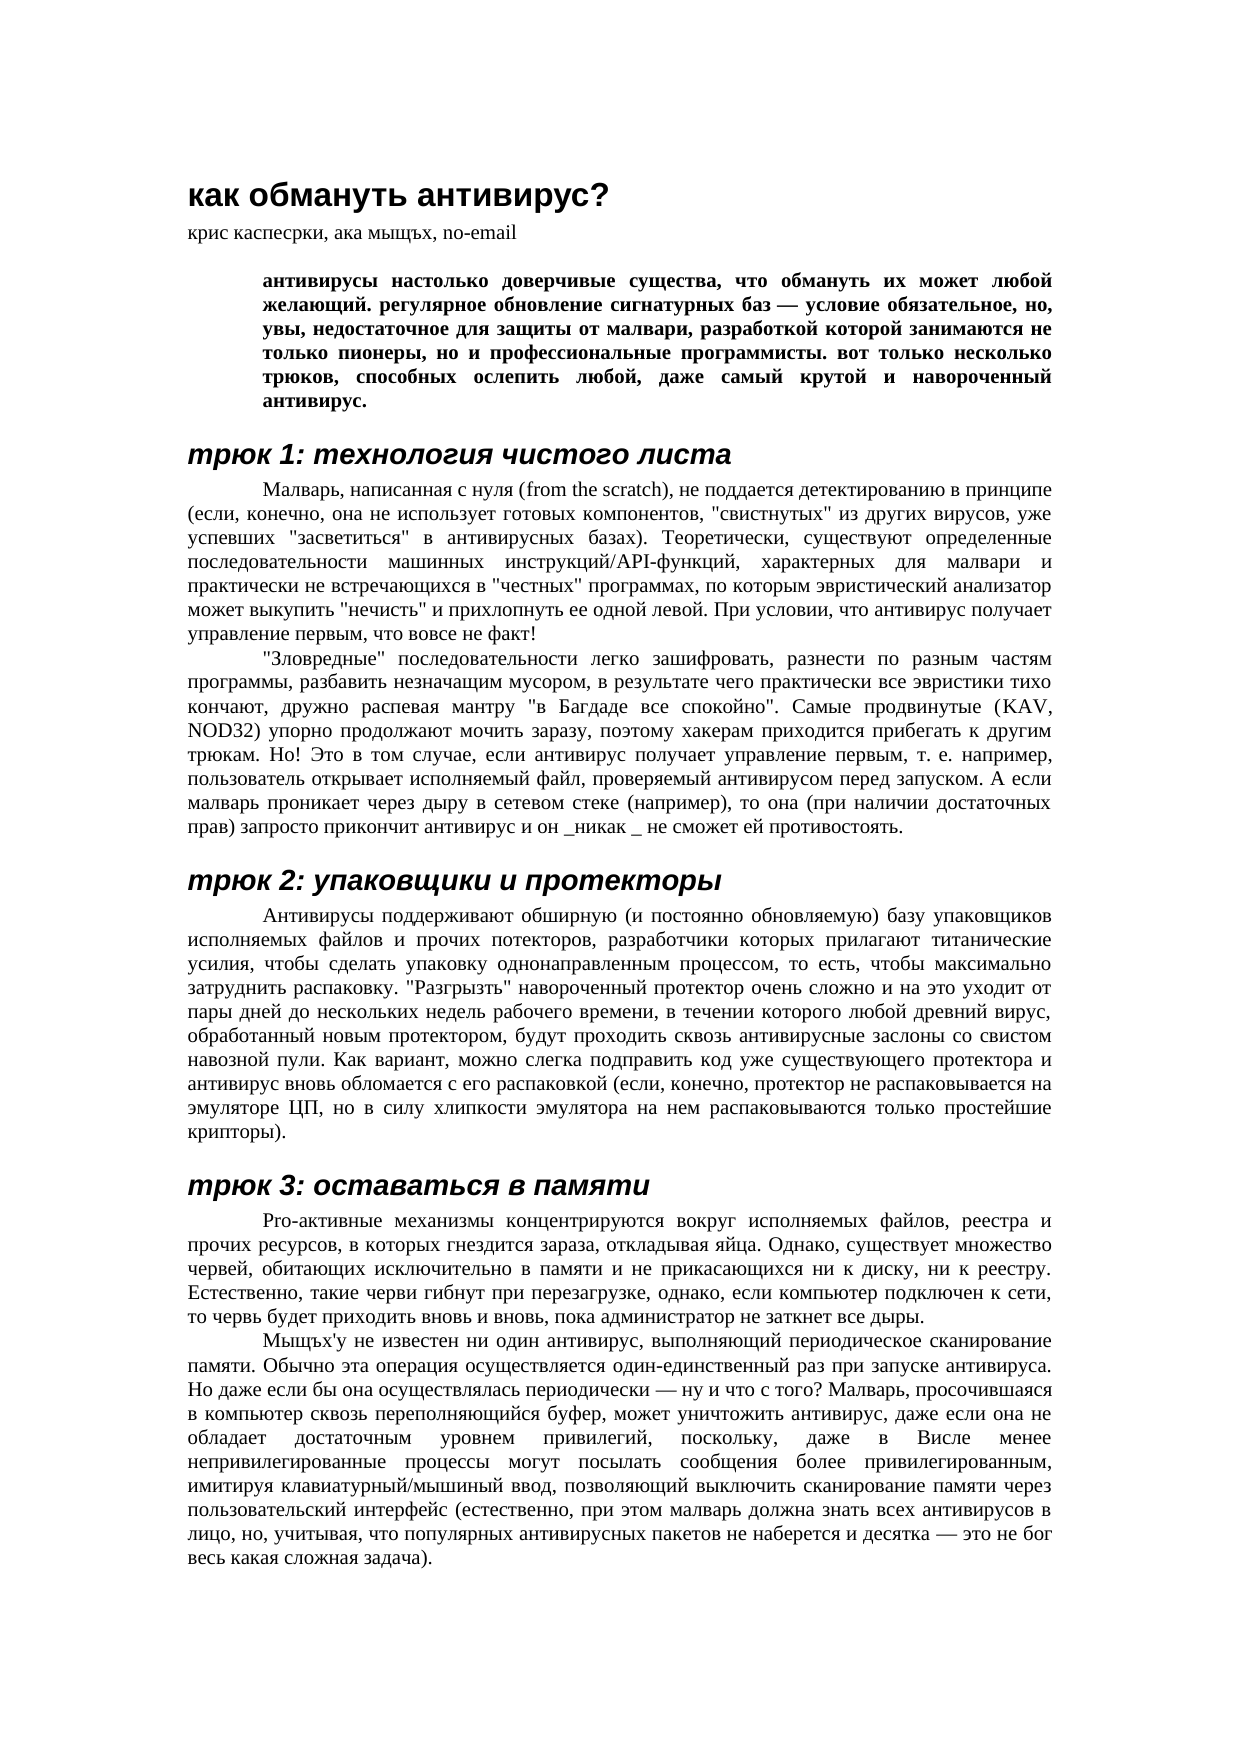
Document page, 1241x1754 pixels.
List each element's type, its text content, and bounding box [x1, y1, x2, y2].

subtitle как обмануть антивирус? [187, 175, 1053, 213]
text антивирусы настолько доверчивые существа, что обмануть их может любой желающий. регулярное обновление сигнатурных баз — условие обязательное, но, увы, недостаточное для защиты от малвари, разработкой которой занимаются не только пионеры, но и профессиональные программисты. вот только несколько трюков, способных ослепить любой, даже самый крутой и навороченный антивирус. [262, 268, 1053, 412]
text Антивирусы поддерживают обширную (и постоянно обновляемую) базу упаковщиков исполняемых файлов и прочих потекторов, разработчики которых прилагают титанические усилия, чтобы сделать упаковку однонаправленным процессом, то есть, чтобы максимально затруднить распаковку. "Разгрызть" навороченный протектор очень сложно и на это уходит от пары дней до нескольких недель рабочего времени, в течении которого любой древний вирус, обработанный новым протектором, будут проходить сквозь антивирусные заслоны со свистом навозной пули. Как вариант, можно слегка подправить код уже существующего протектора и антивирус вновь обломается с его распаковкой (если, конечно, протектор не распаковывается на эмуляторе ЦП, но в силу хлипкости эмулятора на нем распаковываются только простейшие крипторы). [187, 903, 1053, 1143]
subtitle трюк 2: упаковщики и протекторы [187, 863, 1053, 896]
text "Зловредные" последовательности легко зашифровать, разнести по разным частям программы, разбавить незначащим мусором, в результате чего практически все эвристики тихо кончают, дружно распевая мантру "в Багдаде все спокойно". Самые продвинутые (KAV, NOD32) упорно продолжают мочить заразу, поэтому хакерам приходится прибегать к другим трюкам. Но! Это в том случае, если антивирус получает управление первым, т. е. например, пользователь открывает исполняемый файл, проверяемый антивирусом перед запуском. А если малварь проникает через дыру в сетевом стеке (например), то она (при наличии достаточных прав) запросто прикончит антивирус и он _никак _ не сможет ей противостоять. [187, 645, 1053, 838]
text крис каспесрки, ака мыщъх, no-email [187, 220, 1053, 244]
text Pro-активные механизмы концентрируются вокруг исполняемых файлов, реестра и прочих ресурсов, в которых гнездится зараза, откладывая яйца. Однако, существует множество червей, обитающих исключительно в памяти и не прикасающихся ни к диску, ни к реестру. Естественно, такие черви гибнут при перезагрузке, однако, если компьютер подключен к сети, то червь будет приходить вновь и вновь, пока администратор не заткнет все дыры. [187, 1208, 1053, 1328]
subtitle трюк 1: технология чистого листа [187, 437, 1053, 471]
text Мыщъх'у не известен ни один антивирус, выполняющий периодическое сканирование памяти. Обычно эта операция осуществляется один-единственный раз при запуске антивируса. Но даже если бы она осуществлялась периодически — ну и что с того? Малварь, просочившаяся в компьютер сквозь переполняющийся буфер, может уничтожить антивирус, даже если она не обладает достаточным уровнем привилегий, поскольку, даже в Висле менее непривилегированные процессы могут посылать сообщения более привилегированным, имитируя клавиатурный/мышиный ввод, позволяющий выключить сканирование памяти через пользовательский интерфейс (естественно, при этом малварь должна знать всех антивирусов в лицо, но, учитывая, что популярных антивирусных пакетов не наберется и десятка — это не бог весь какая сложная задача). [187, 1328, 1053, 1569]
subtitle трюк 3: оставаться в памяти [187, 1168, 1053, 1202]
text Малварь, написанная с нуля (from the scratch), не поддается детектированию в принципе (если, конечно, она не использует готовых компонентов, "свистнутых" из других вирусов, уже успевших "засветиться" в антивирусных базах). Теоретически, существуют определенные последовательности машинных инструкций/API-функций, характерных для малвари и практически не встречающихся в "честных" программах, по которым эвристический анализатор может выкупить "нечисть" и прихлопнуть ее одной левой. При условии, что антивирус получает управление первым, что вовсе не факт! [187, 477, 1053, 645]
